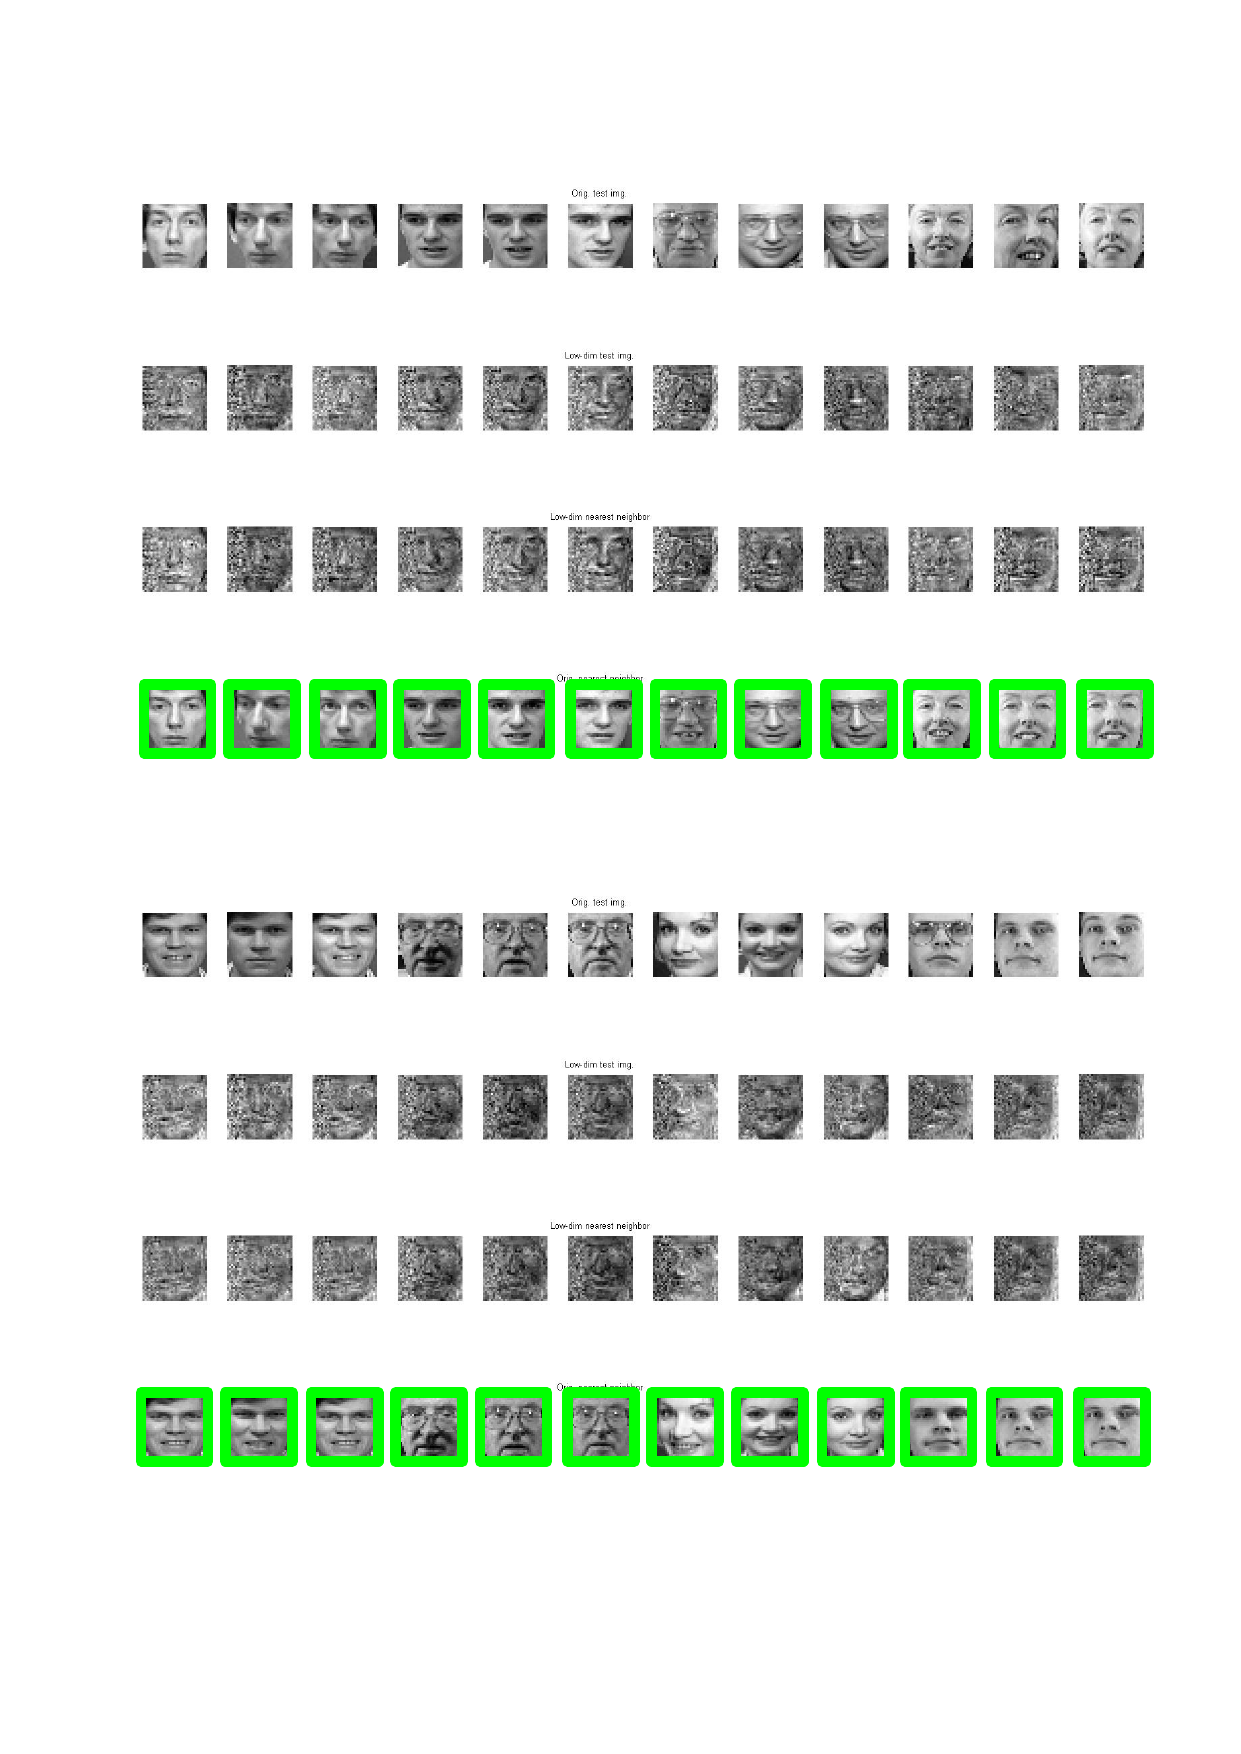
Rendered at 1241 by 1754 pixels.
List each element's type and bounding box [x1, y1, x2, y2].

picture [39, 868, 1201, 1496]
picture [39, 159, 1201, 786]
